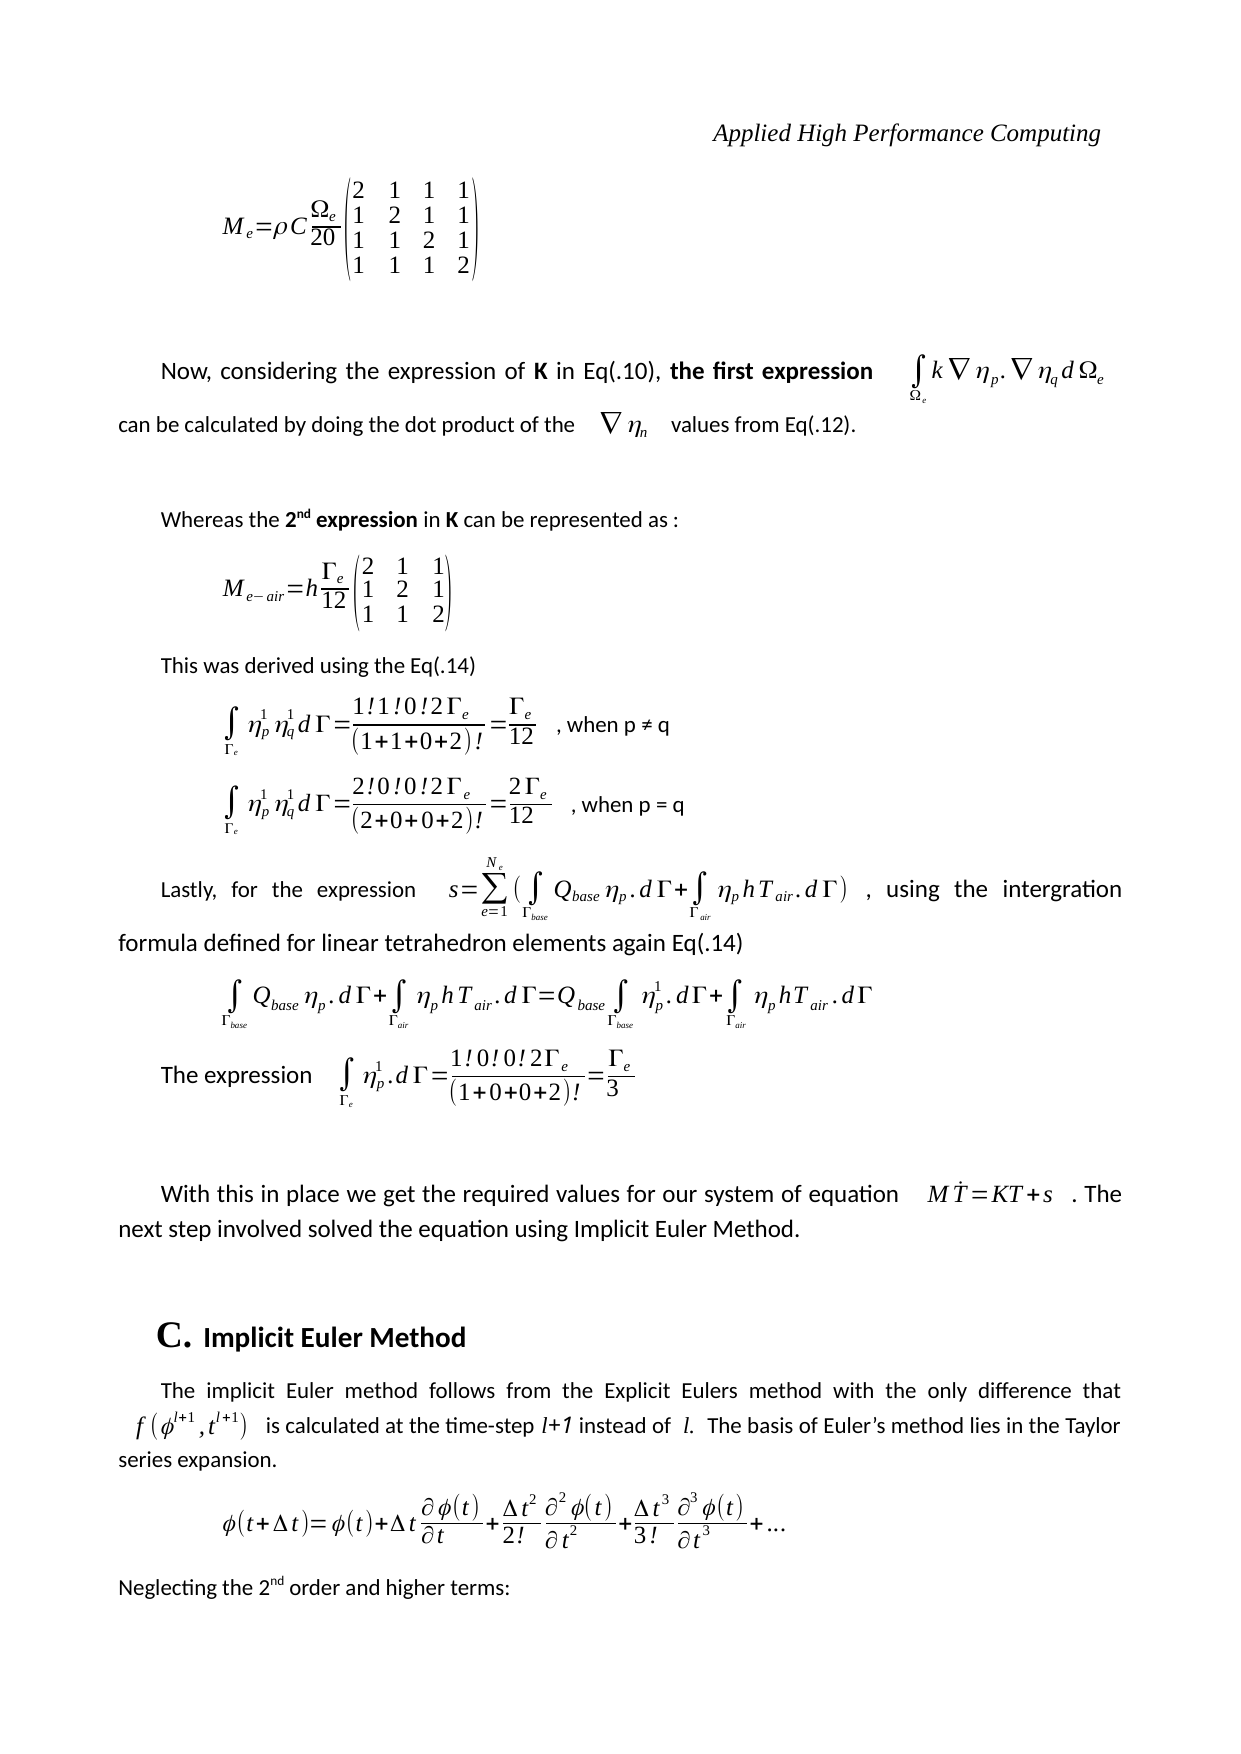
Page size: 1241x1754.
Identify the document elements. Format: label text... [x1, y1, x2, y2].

text , when p ≠ q [118, 698, 1122, 758]
list Implicit Euler Method [156, 1312, 1122, 1356]
text The expression [118, 1049, 1122, 1110]
text Lastly, for the expression , using the intergration formula defined for linear tetrahedron elements again Eq(.14) [118, 856, 1122, 958]
text The implicit Euler method follows from the Explicit Eulers method with the only difference that is calculated at the time-step l+1 instead of l. The basis of Euler’s method lies in the Taylor series expansion. [118, 1377, 1122, 1473]
text Now, considering the expression of K in Eq(.10), the first expression can be calculated by doing the dot product of the values from Eq(.12). [118, 352, 1122, 440]
text This was derived using the Eq(.14) [118, 651, 1122, 679]
text Neglecting the 2nd order and higher terms: [118, 1573, 1122, 1601]
text , when p = q [118, 777, 1122, 838]
text With this in place we get the required values for our system of equation . The next step involved solved the equation using Implicit Euler Method. [118, 1178, 1122, 1244]
text Whereas the 2nd expression in K can be represented as : [118, 506, 1122, 534]
